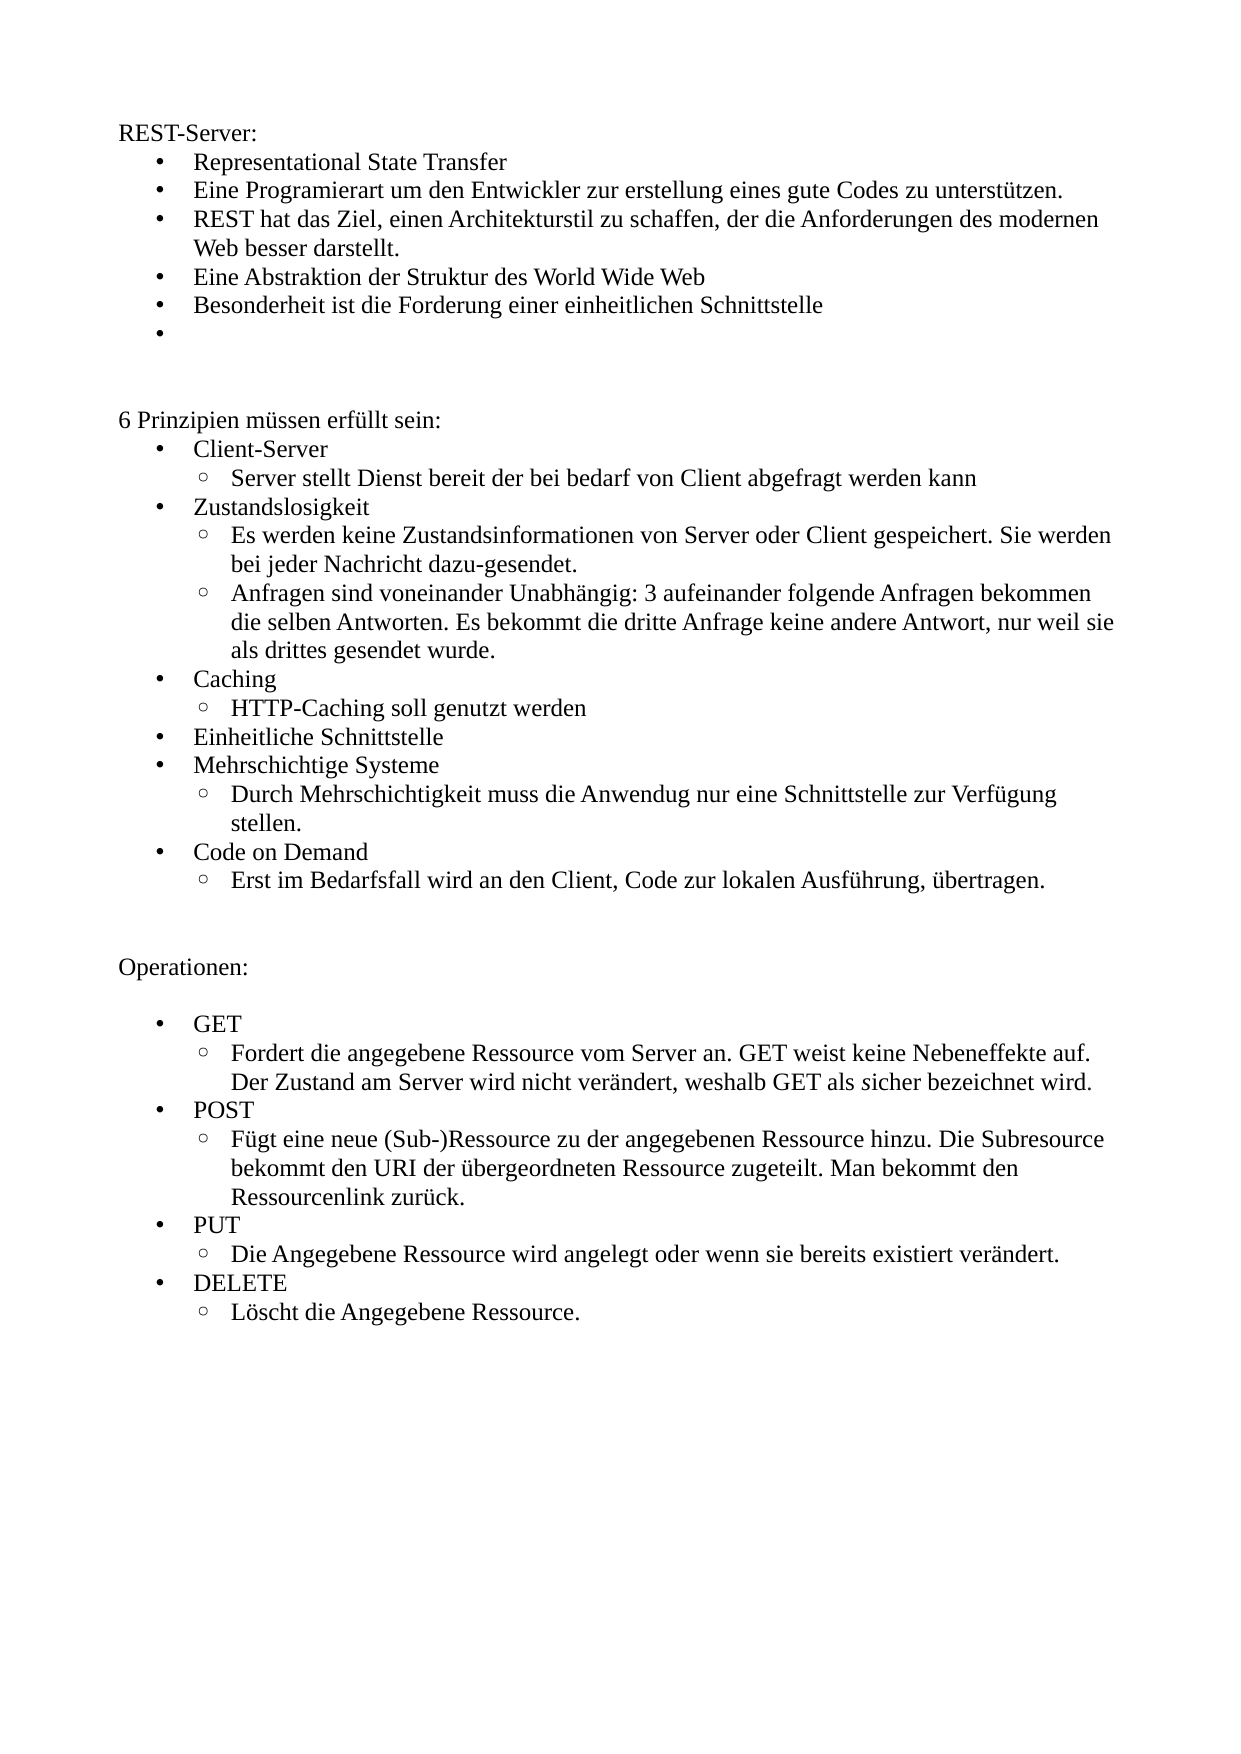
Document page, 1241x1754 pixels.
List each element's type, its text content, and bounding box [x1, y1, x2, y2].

list Einheitliche Schnittstelle [156, 722, 1122, 751]
list Es werden keine Zustandsinformationen von Server oder Client gespeichert. Sie werden bei jeder Nachricht dazu-gesendet. [193, 521, 1122, 578]
list Zustandslosigkeit [156, 492, 1122, 521]
list Löscht die Angegebene Ressource. [193, 1297, 1122, 1326]
list Eine Abstraktion der Struktur des World Wide Web [156, 262, 1122, 291]
list Caching [156, 664, 1122, 693]
list Client-Server [156, 434, 1122, 463]
list Fordert die angegebene Ressource vom Server an. GET weist keine Nebeneffekte auf. Der Zustand am Server wird nicht verändert, weshalb GET als sicher bezeichnet wird. [193, 1038, 1122, 1096]
text REST-Server: [118, 118, 1122, 147]
list Representational State Transfer [156, 147, 1122, 176]
list HTTP-Caching soll genutzt werden [193, 693, 1122, 722]
list Fügt eine neue (Sub-)Ressource zu der angegebenen Ressource hinzu. Die Subresource bekommt den URI der übergeordneten Ressource zugeteilt. Man bekommt den Ressourcenlink zurück. [193, 1124, 1122, 1211]
text Operationen: [118, 952, 1122, 981]
list POST [156, 1096, 1122, 1124]
list Durch Mehrschichtigkeit muss die Anwendug nur eine Schnittstelle zur Verfügung stellen. [193, 779, 1122, 837]
list Eine Programierart um den Entwickler zur erstellung eines gute Codes zu unterstützen. [156, 176, 1122, 204]
list Erst im Bedarfsfall wird an den Client, Code zur lokalen Ausführung, übertragen. [193, 866, 1122, 894]
list Besonderheit ist die Forderung einer einheitlichen Schnittstelle [156, 291, 1122, 319]
list GET [156, 1009, 1122, 1038]
list REST hat das Ziel, einen Architekturstil zu schaffen, der die Anforderungen des modernen Web besser darstellt. [156, 204, 1122, 262]
list DELETE [156, 1268, 1122, 1297]
list Anfragen sind voneinander Unabhängig: 3 aufeinander folgende Anfragen bekommen die selben Antworten. Es bekommt die dritte Anfrage keine andere Antwort, nur weil sie als drittes gesendet wurde. [193, 578, 1122, 664]
text 6 Prinzipien müssen erfüllt sein: [118, 406, 1122, 434]
list Code on Demand [156, 837, 1122, 866]
list Server stellt Dienst bereit der bei bedarf von Client abgefragt werden kann [193, 463, 1122, 492]
list Mehrschichtige Systeme [156, 751, 1122, 779]
list PUT [156, 1211, 1122, 1239]
list Die Angegebene Ressource wird angelegt oder wenn sie bereits existiert verändert. [193, 1239, 1122, 1268]
